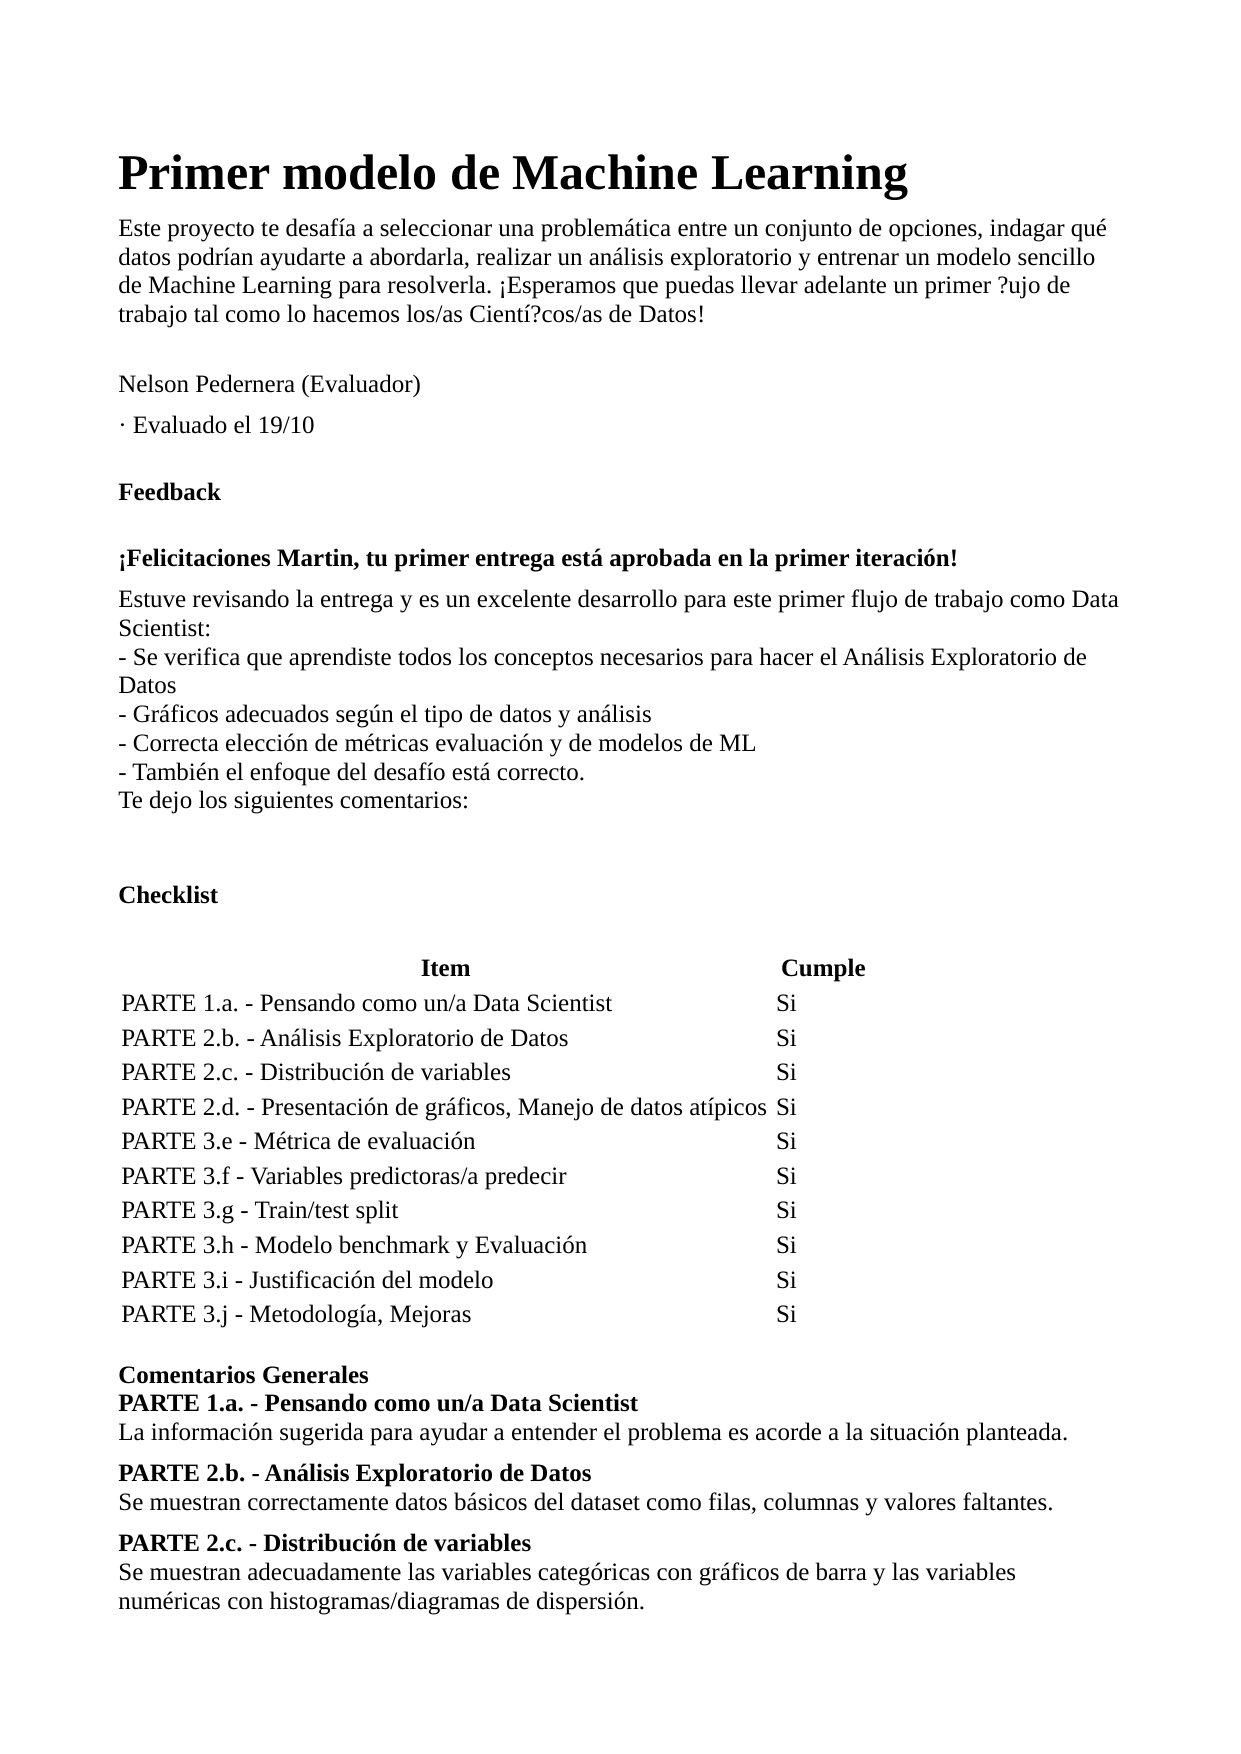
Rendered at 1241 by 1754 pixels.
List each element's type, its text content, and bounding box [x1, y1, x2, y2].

text Este proyecto te desafía a seleccionar una problemática entre un conjunto de opciones, indagar qué datos podrían ayudarte a abordarla, realizar un análisis exploratorio y entrenar un modelo sencillo de Machine Learning para resolverla. ¡Esperamos que puedas llevar adelante un primer ?ujo de trabajo tal como lo hacemos los/as Cientí?cos/as de Datos! [118, 213, 1122, 328]
table_cell Si [773, 985, 873, 1020]
table_cell Si [773, 1158, 873, 1193]
table_cell PARTE 3.g - Train/test split [118, 1193, 773, 1227]
table_cell Si [773, 1089, 873, 1123]
table_cell PARTE 2.c. - Distribución de variables [118, 1054, 773, 1089]
table_cell Si [773, 1193, 873, 1227]
text Comentarios Generales PARTE 1.a. - Pensando como un/a Data Scientist La información sugerida para ayudar a entender el problema es acorde a la situación planteada. [118, 1360, 1122, 1446]
table_cell PARTE 3.h - Modelo benchmark y Evaluación [118, 1227, 773, 1262]
table_cell Si [773, 1262, 873, 1296]
table_cell Si [773, 1227, 873, 1262]
table_cell Si [773, 1296, 873, 1331]
table_cell Si [773, 1054, 873, 1089]
table_cell PARTE 3.j - Metodología, Mejoras [118, 1296, 773, 1331]
text PARTE 2.c. - Distribución de variables Se muestran adecuadamente las variables categóricas con gráficos de barra y las variables numéricas con histogramas/diagramas de dispersión. [118, 1528, 1122, 1615]
table_cell PARTE 3.e - Métrica de evaluación [118, 1124, 773, 1158]
text PARTE 2.b. - Análisis Exploratorio de Datos Se muestran correctamente datos básicos del dataset como filas, columnas y valores faltantes. [118, 1458, 1122, 1516]
subtitle Checklist [118, 881, 1122, 909]
table_cell Si [773, 1020, 873, 1054]
text Estuve revisando la entrega y es un excelente desarrollo para este primer flujo de trabajo como Data Scientist: - Se verifica que aprendiste todos los conceptos necesarios para hacer el Análisis Exploratorio de Datos - Gráficos adecuados según el tipo de datos y análisis - Correcta elección de métricas evaluación y de modelos de ML - También el enfoque del desafío está correcto. Te dejo los siguientes comentarios: [118, 584, 1122, 814]
table_cell Si [773, 1124, 873, 1158]
subtitle ¡Felicitaciones Martin, tu primer entrega está aprobada en la primer iteración! [118, 543, 1122, 572]
text Nelson Pedernera (Evaluador) [118, 369, 1122, 398]
table_header Cumple [773, 951, 873, 985]
table_cell PARTE 1.a. - Pensando como un/a Data Scientist [118, 985, 773, 1020]
table_cell PARTE 2.b. - Análisis Exploratorio de Datos [118, 1020, 773, 1054]
subtitle Feedback [118, 477, 1122, 506]
subtitle Primer modelo de Machine Learning [118, 143, 1122, 201]
table_cell PARTE 2.d. - Presentación de gráficos, Manejo de datos atípicos [118, 1089, 773, 1123]
table_cell PARTE 3.f - Variables predictoras/a predecir [118, 1158, 773, 1193]
text · Evaluado el 19/10 [118, 411, 1122, 439]
table_cell PARTE 3.i - Justificación del modelo [118, 1262, 773, 1296]
table_header Item [118, 951, 773, 985]
